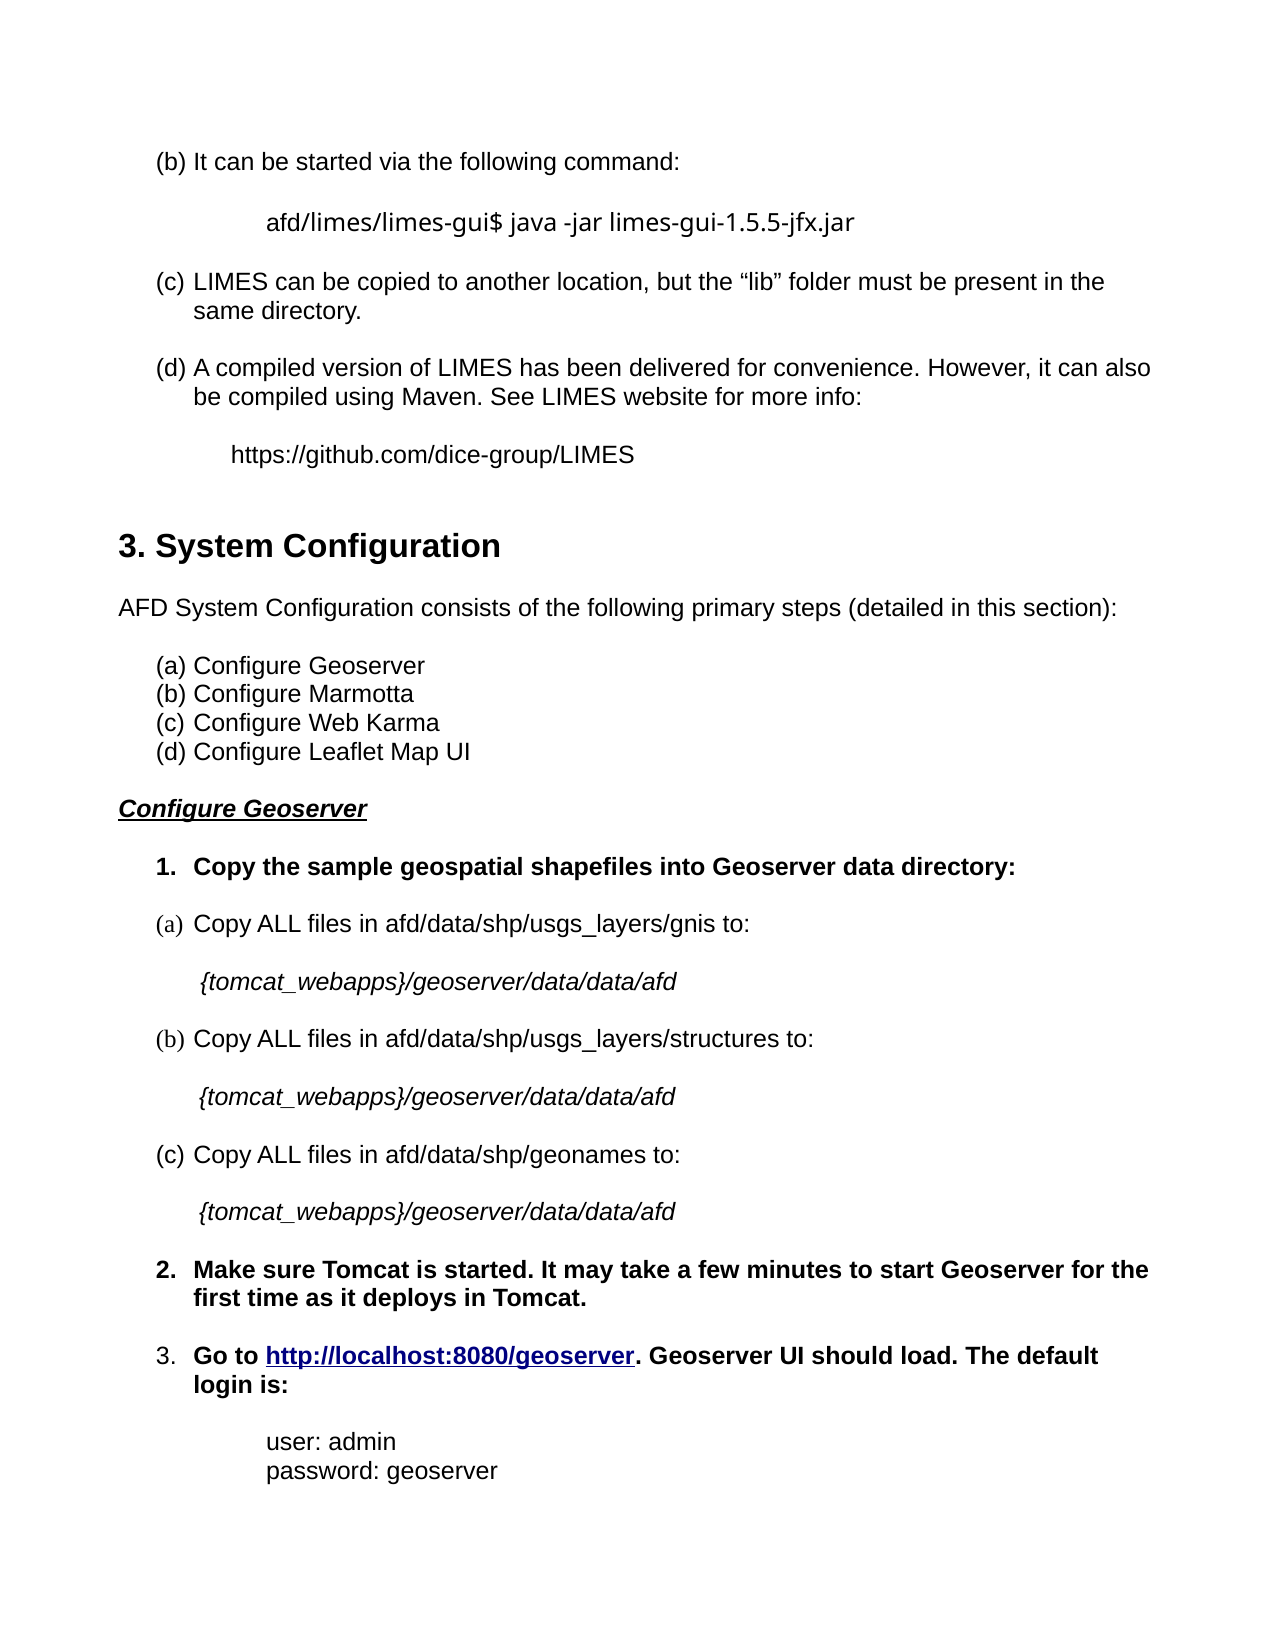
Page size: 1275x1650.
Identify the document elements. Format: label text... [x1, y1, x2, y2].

list LIMES can be copied to another location, but the “lib” folder must be present in the same directory. [156, 267, 1157, 325]
text {tomcat_webapps}/geoserver/data/data/afd [118, 1082, 1157, 1111]
text Configure Geoserver [118, 794, 1157, 823]
list Copy ALL files in afd/data/shp/usgs_layers/structures to: [156, 1024, 1157, 1053]
list Go to http://localhost:8080/geoserver. Geoserver UI should load. The default login is: [156, 1341, 1157, 1398]
list It can be started via the following command: [156, 147, 1157, 176]
list Copy ALL files in afd/data/shp/geonames to: [156, 1139, 1157, 1168]
list Make sure Tomcat is started. It may take a few minutes to start Geoserver for the first time as it deploys in Tomcat. [156, 1254, 1157, 1312]
list {tomcat_webapps}/geoserver/data/data/afd [156, 967, 1157, 996]
text {tomcat_webapps}/geoserver/data/data/afd [118, 1197, 1157, 1226]
list A compiled version of LIMES has been delivered for convenience. However, it can also be compiled using Maven. See LIMES website for more info: [156, 353, 1157, 411]
text 3. System Configuration [118, 526, 1157, 564]
list https://github.com/dice-group/LIMES [193, 440, 1157, 468]
text afd/limes/limes-gui$ java -jar limes-gui-1.5.5-jfx.jar [118, 204, 1157, 238]
list Copy the sample geospatial shapefiles into Geoserver data directory: [156, 852, 1157, 881]
list Configure Geoserver [156, 651, 1157, 679]
text AFD System Configuration consists of the following primary steps (detailed in this section): [118, 593, 1157, 622]
list Copy ALL files in afd/data/shp/usgs_layers/gnis to: [156, 909, 1157, 938]
text password: geoserver [118, 1456, 1157, 1484]
list Configure Marmotta [156, 679, 1157, 708]
list Configure Leaflet Map UI [156, 737, 1157, 766]
list Configure Web Karma [156, 708, 1157, 737]
text user: admin [118, 1427, 1157, 1456]
